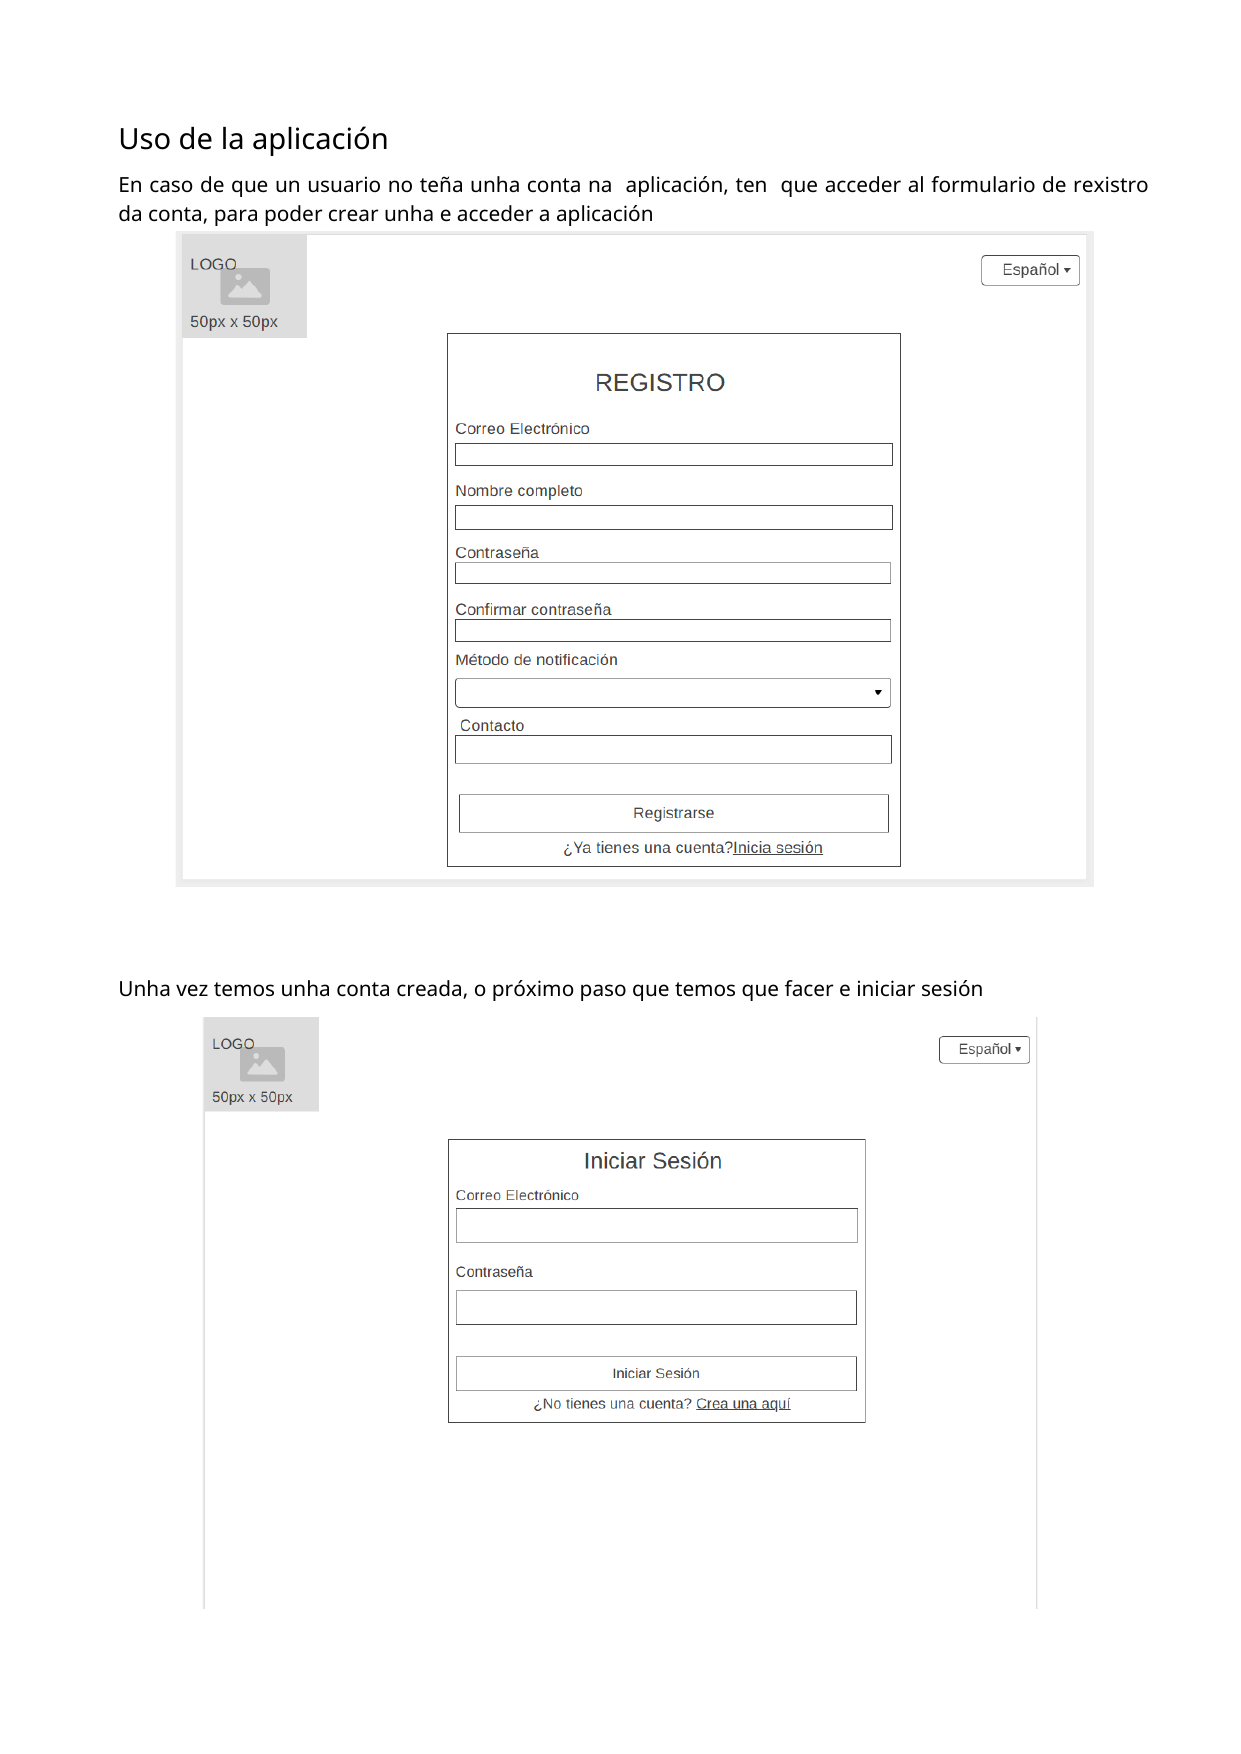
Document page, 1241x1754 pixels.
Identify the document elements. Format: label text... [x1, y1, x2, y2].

text Uso de la aplicación [118, 118, 1152, 158]
picture [202, 1017, 1038, 1609]
text Unha vez temos unha conta creada, o próximo paso que temos que facer e iniciar sesión [118, 974, 1152, 1002]
picture [175, 231, 1094, 887]
text En caso de que un usuario no teña unha conta na aplicación, ten que acceder al formulario de rexistro da conta, para poder crear unha e acceder a aplicación [118, 170, 1152, 227]
